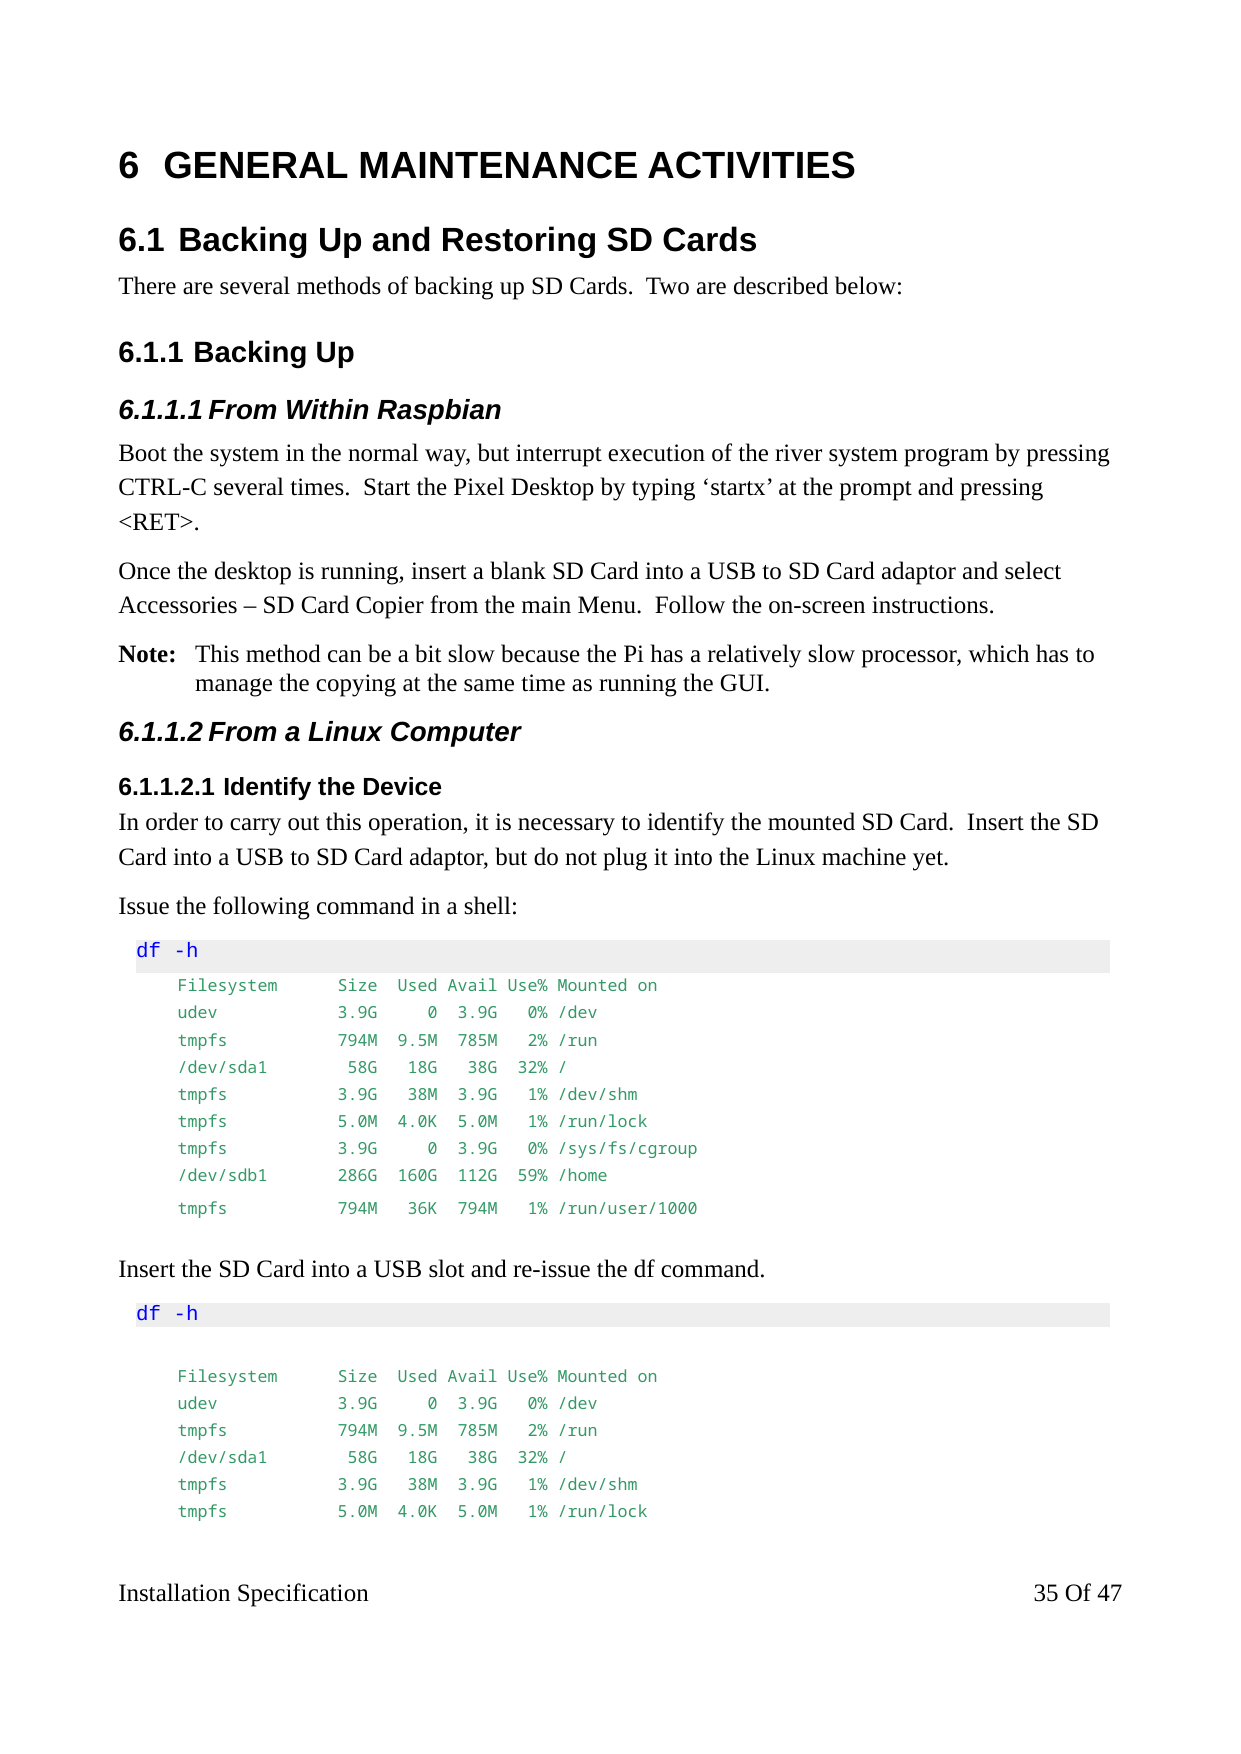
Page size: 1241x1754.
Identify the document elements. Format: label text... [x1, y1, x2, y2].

text Issue the following command in a shell: [118, 891, 1122, 919]
text Insert the SD Card into a USB slot and re-issue the df command. [118, 1254, 1122, 1283]
text Note: This method can be a bit slow because the Pi has a relatively slow processor, which has to manage the copying at the same time as running the GUI. [118, 639, 1122, 697]
text Filesystem Size Used Avail Use% Mounted on udev 3.9G 0 3.9G 0% /dev tmpfs 794M 9.5M 785M 2% /run /dev/sda1 58G 18G 38G 32% / tmpfs 3.9G 38M 3.9G 1% /dev/shm tmpfs 5.0M 4.0K 5.0M 1% /run/lock tmpfs 3.9G 0 3.9G 0% /sys/fs/cgroup /dev/sdb1 286G 160G 112G 59% /home tmpfs 794M 36K 794M 1% /run/user/1000 [177, 974, 1110, 1249]
subtitle GENERAL MAINTENANCE ACTIVITIES [118, 143, 1122, 187]
text There are several methods of backing up SD Cards. Two are described below: [118, 271, 1122, 300]
subtitle Identify the Device [118, 772, 1122, 801]
subtitle Backing Up [118, 335, 1122, 369]
text df -h [136, 940, 1110, 963]
text Boot the system in the normal way, but interrupt execution of the river system program by pressing CTRL-C several times. Start the Pixel Desktop by typing ‘startx’ at the prompt and pressing <RET>. [118, 438, 1122, 536]
subtitle From Within Raspbian [118, 394, 1122, 426]
text Filesystem Size Used Avail Use% Mounted on udev 3.9G 0 3.9G 0% /dev tmpfs 794M 9.5M 785M 2% /run /dev/sda1 58G 18G 38G 32% / tmpfs 3.9G 38M 3.9G 1% /dev/shm tmpfs 5.0M 4.0K 5.0M 1% /run/lock [177, 1331, 1110, 1523]
text df -h [136, 1303, 1110, 1327]
text In order to carry out this operation, it is necessary to identify the mounted SD Card. Insert the SD Card into a USB to SD Card adaptor, but do not plug it into the Linux machine yet. [118, 807, 1122, 870]
subtitle Backing Up and Restoring SD Cards [118, 220, 1122, 259]
text Once the desktop is running, insert a blank SD Card into a USB to SD Card adaptor and select Accessories – SD Card Copier from the main Menu. Follow the on-screen instructions. [118, 556, 1122, 619]
subtitle From a Linux Computer [118, 716, 1122, 747]
